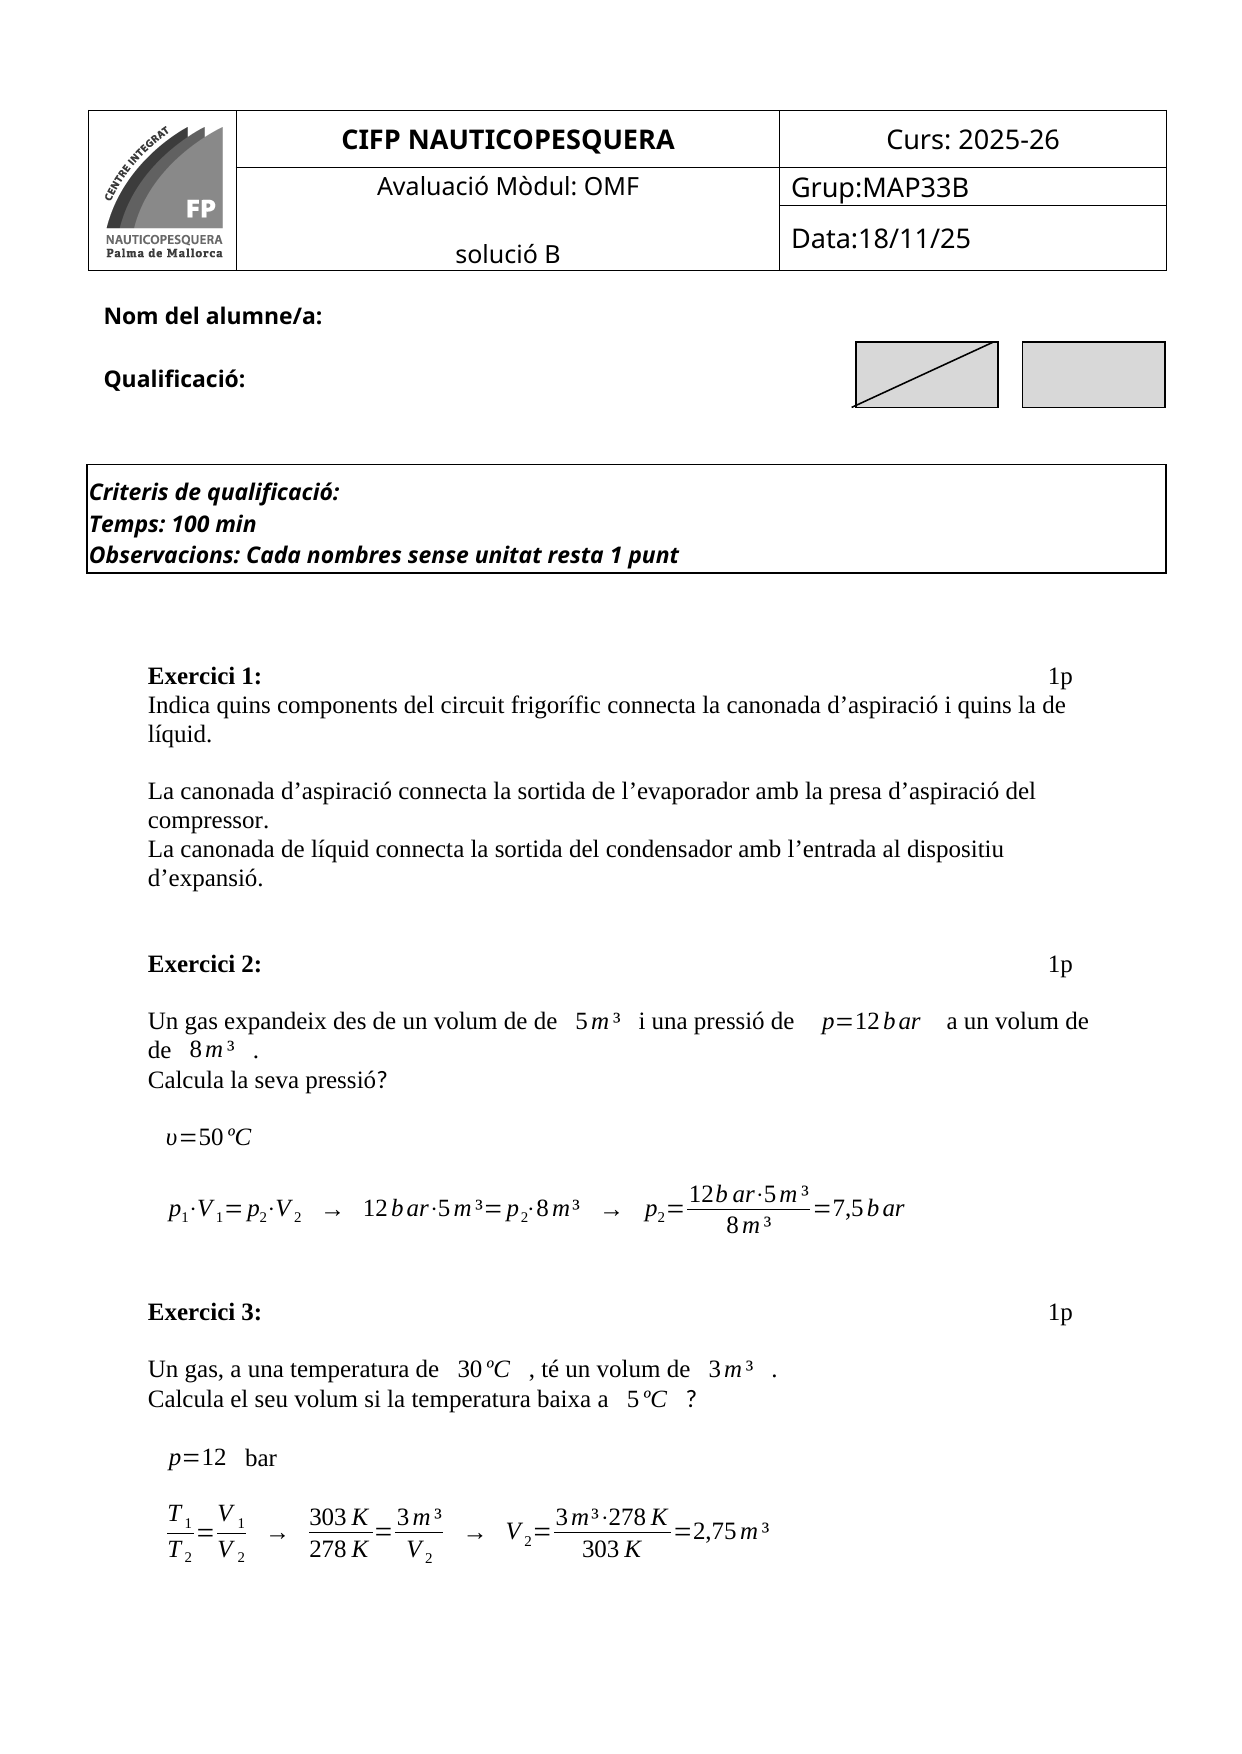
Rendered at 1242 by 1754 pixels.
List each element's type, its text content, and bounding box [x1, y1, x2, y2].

text La canonada de líquid connecta la sortida del condensador amb l’entrada al dispositiu d’expansió. [148, 834, 1094, 891]
text La canonada d’aspiració connecta la sortida de l’evaporador amb la presa d’aspiració del compressor. [148, 776, 1094, 834]
text Un gas expandeix des de un volum de dei una pressió de a un volum de de. [148, 1006, 1094, 1064]
text Temps: 100 min [89, 508, 1094, 539]
picture [100, 116, 229, 265]
text bar [148, 1443, 1094, 1471]
text Exercici 3: 1p [148, 1297, 1094, 1326]
text Exercici 1: 1p [148, 661, 1094, 690]
text Indica quins components del circuit frigorífic connecta la canonada d’aspiració i quins la de líquid. [148, 690, 1094, 748]
text Calcula la seva pressió? [148, 1064, 1094, 1094]
text Exercici 2: 1p [148, 949, 1094, 978]
text Observacions: Cada nombres sense unitat resta 1 punt [89, 539, 1094, 570]
text →→ [148, 1500, 1094, 1567]
text [999, 363, 1022, 394]
text Nom del alumne/a: [103, 300, 1094, 331]
text Criteris de qualificació: [89, 476, 1094, 508]
text Qualificació: [103, 363, 855, 394]
text Un gas, a una temperatura de, té un volum de. [148, 1354, 1094, 1383]
text Calcula el seu volum si la temperatura baixa a? [148, 1383, 1094, 1414]
text →→ [148, 1181, 1094, 1239]
